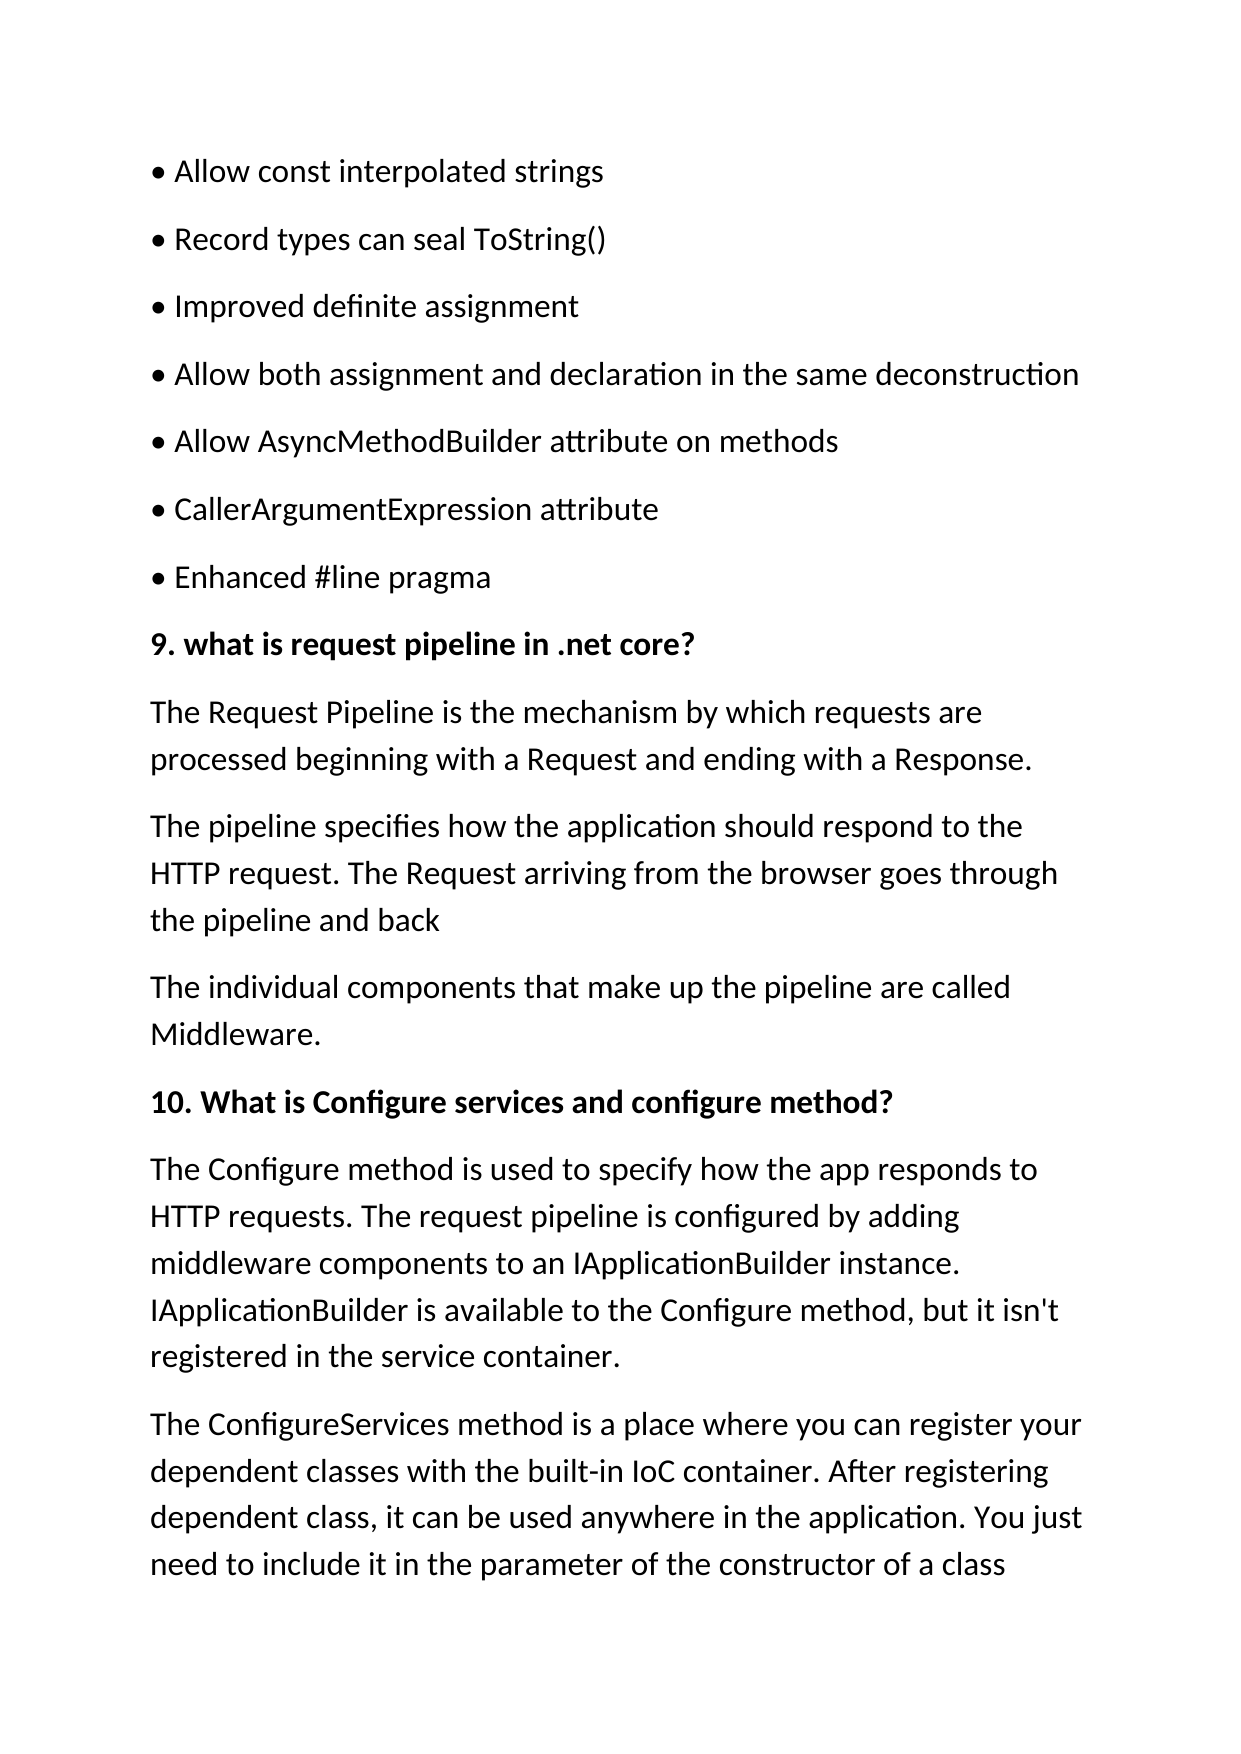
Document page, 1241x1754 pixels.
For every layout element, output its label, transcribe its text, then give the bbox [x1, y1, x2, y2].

text • Allow const interpolated strings [150, 150, 1090, 191]
text The individual components that make up the pipeline are called Middleware. [150, 966, 1090, 1054]
text The pipeline specifies how the application should respond to the HTTP request. The Request arriving from the browser goes through the pipeline and back [150, 805, 1090, 939]
text The Configure method is used to specify how the app responds to HTTP requests. The request pipeline is configured by adding middleware components to an IApplicationBuilder instance. IApplicationBuilder is available to the Configure method, but it isn't registered in the service container. [150, 1148, 1090, 1376]
text • Allow AsyncMethodBuilder attribute on methods [150, 420, 1090, 461]
text • CallerArgumentExpression attribute [150, 488, 1090, 529]
text The ConfigureServices method is a place where you can register your dependent classes with the built-in IoC container. After registering dependent class, it can be used anywhere in the application. You just need to include it in the parameter of the constructor of a class [150, 1403, 1090, 1584]
text 9. what is request pipeline in .net core? [150, 623, 1090, 664]
text • Improved definite assignment [150, 285, 1090, 326]
text • Record types can seal ToString() [150, 218, 1090, 258]
text • Enhanced #line pragma [150, 556, 1090, 596]
text The Request Pipeline is the mechanism by which requests are processed beginning with a Request and ending with a Response. [150, 691, 1090, 778]
text 10. What is Configure services and configure method? [150, 1081, 1090, 1121]
text • Allow both assignment and declaration in the same deconstruction [150, 353, 1090, 393]
